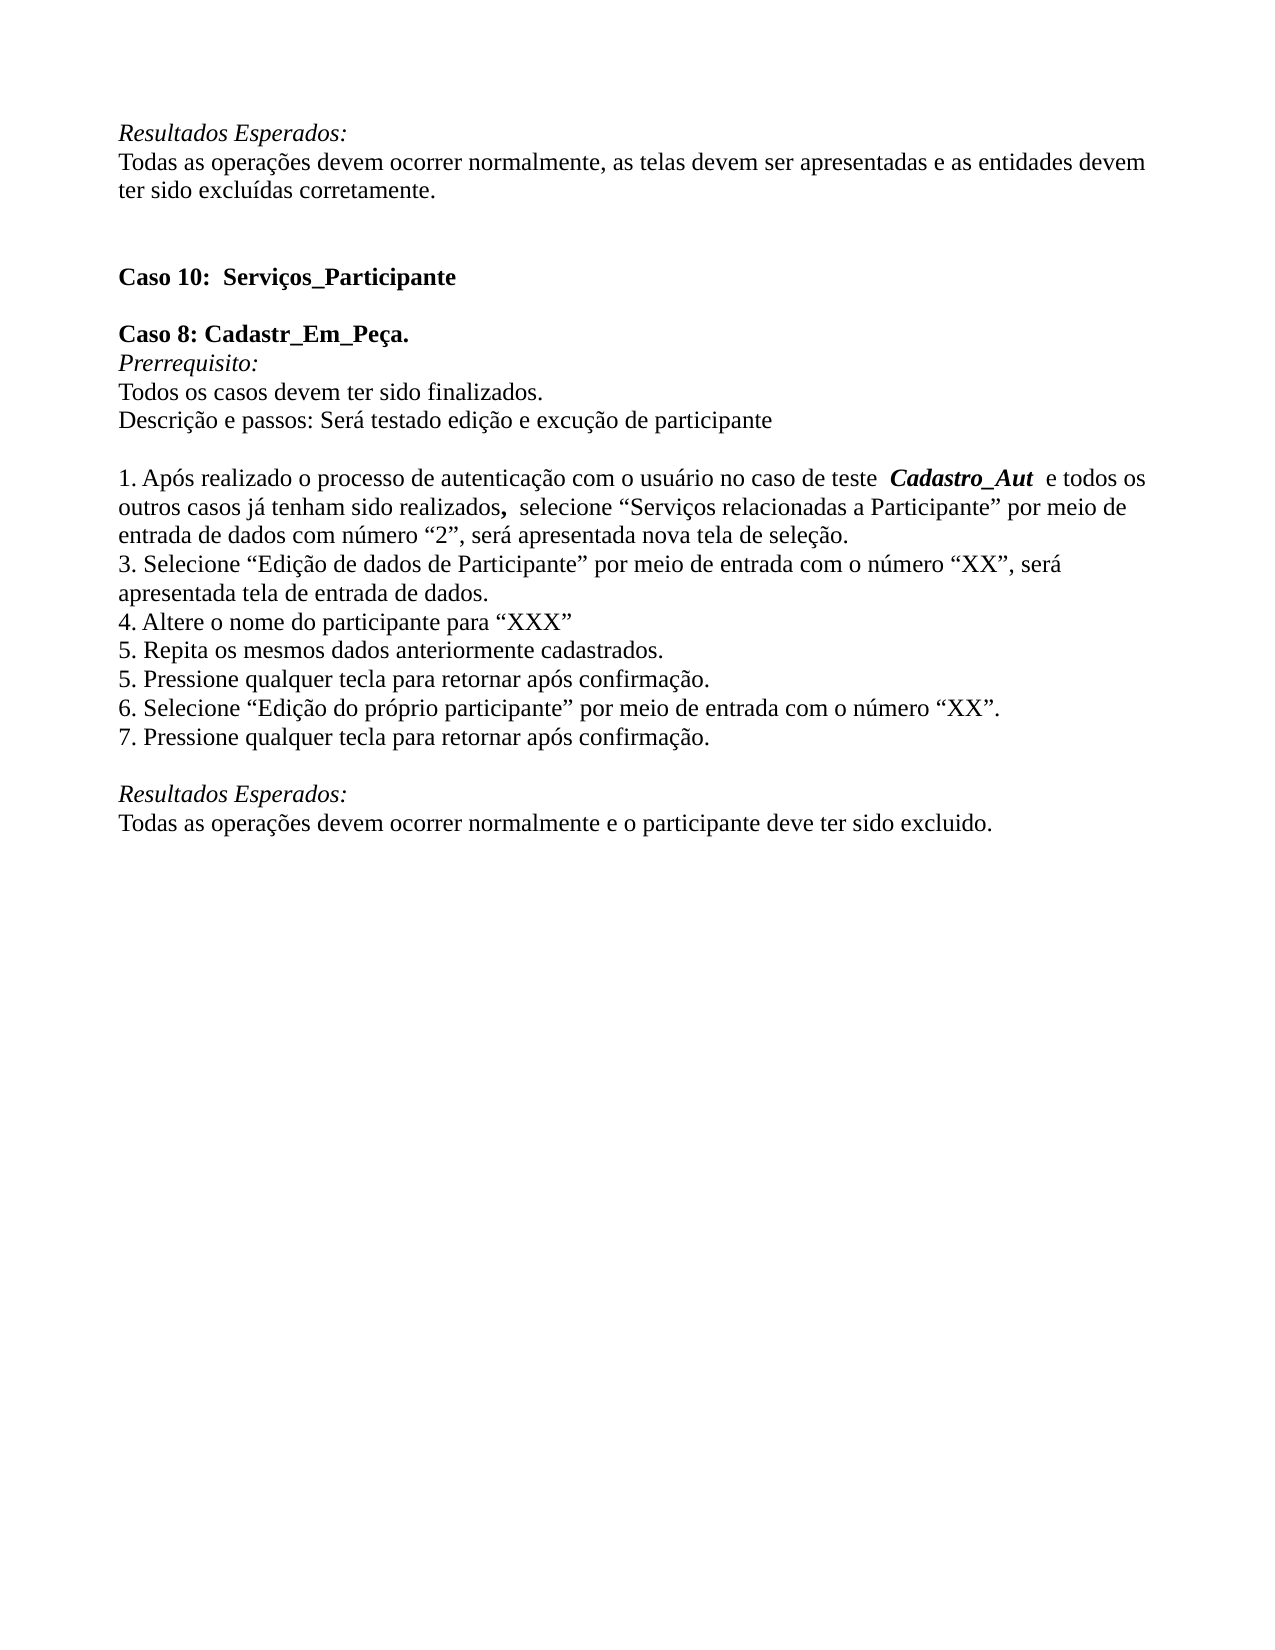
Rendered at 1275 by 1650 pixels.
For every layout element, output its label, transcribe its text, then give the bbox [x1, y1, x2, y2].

text Todos os casos devem ter sido finalizados. [118, 377, 1157, 406]
text Todas as operações devem ocorrer normalmente e o participante deve ter sido excluido. [118, 808, 1157, 837]
text Caso 10: Serviços_Participante [118, 262, 1157, 291]
text Caso 8: Cadastr_Em_Peça. [118, 319, 1157, 348]
text Descrição e passos: Será testado edição e excução de participante [118, 406, 1157, 434]
text 7. Pressione qualquer tecla para retornar após confirmação. [118, 722, 1157, 751]
text Resultados Esperados: [118, 779, 1157, 808]
text Todas as operações devem ocorrer normalmente, as telas devem ser apresentadas e as entidades devem ter sido excluídas corretamente. [118, 147, 1157, 204]
text 5. Repita os mesmos dados anteriormente cadastrados. [118, 636, 1157, 664]
text 4. Altere o nome do participante para “XXX” [118, 607, 1157, 636]
text Prerrequisito: [118, 348, 1157, 377]
text 5. Pressione qualquer tecla para retornar após confirmação. [118, 664, 1157, 693]
text 6. Selecione “Edição do próprio participante” por meio de entrada com o número “XX”. [118, 693, 1157, 722]
text 3. Selecione “Edição de dados de Participante” por meio de entrada com o número “XX”, será apresentada tela de entrada de dados. [118, 549, 1157, 607]
text Resultados Esperados: [118, 118, 1157, 147]
text 1. Após realizado o processo de autenticação com o usuário no caso de teste Cadastro_Aut e todos os outros casos já tenham sido realizados, selecione “Serviços relacionadas a Participante” por meio de entrada de dados com número “2”, será apresentada nova tela de seleção. [118, 463, 1157, 549]
